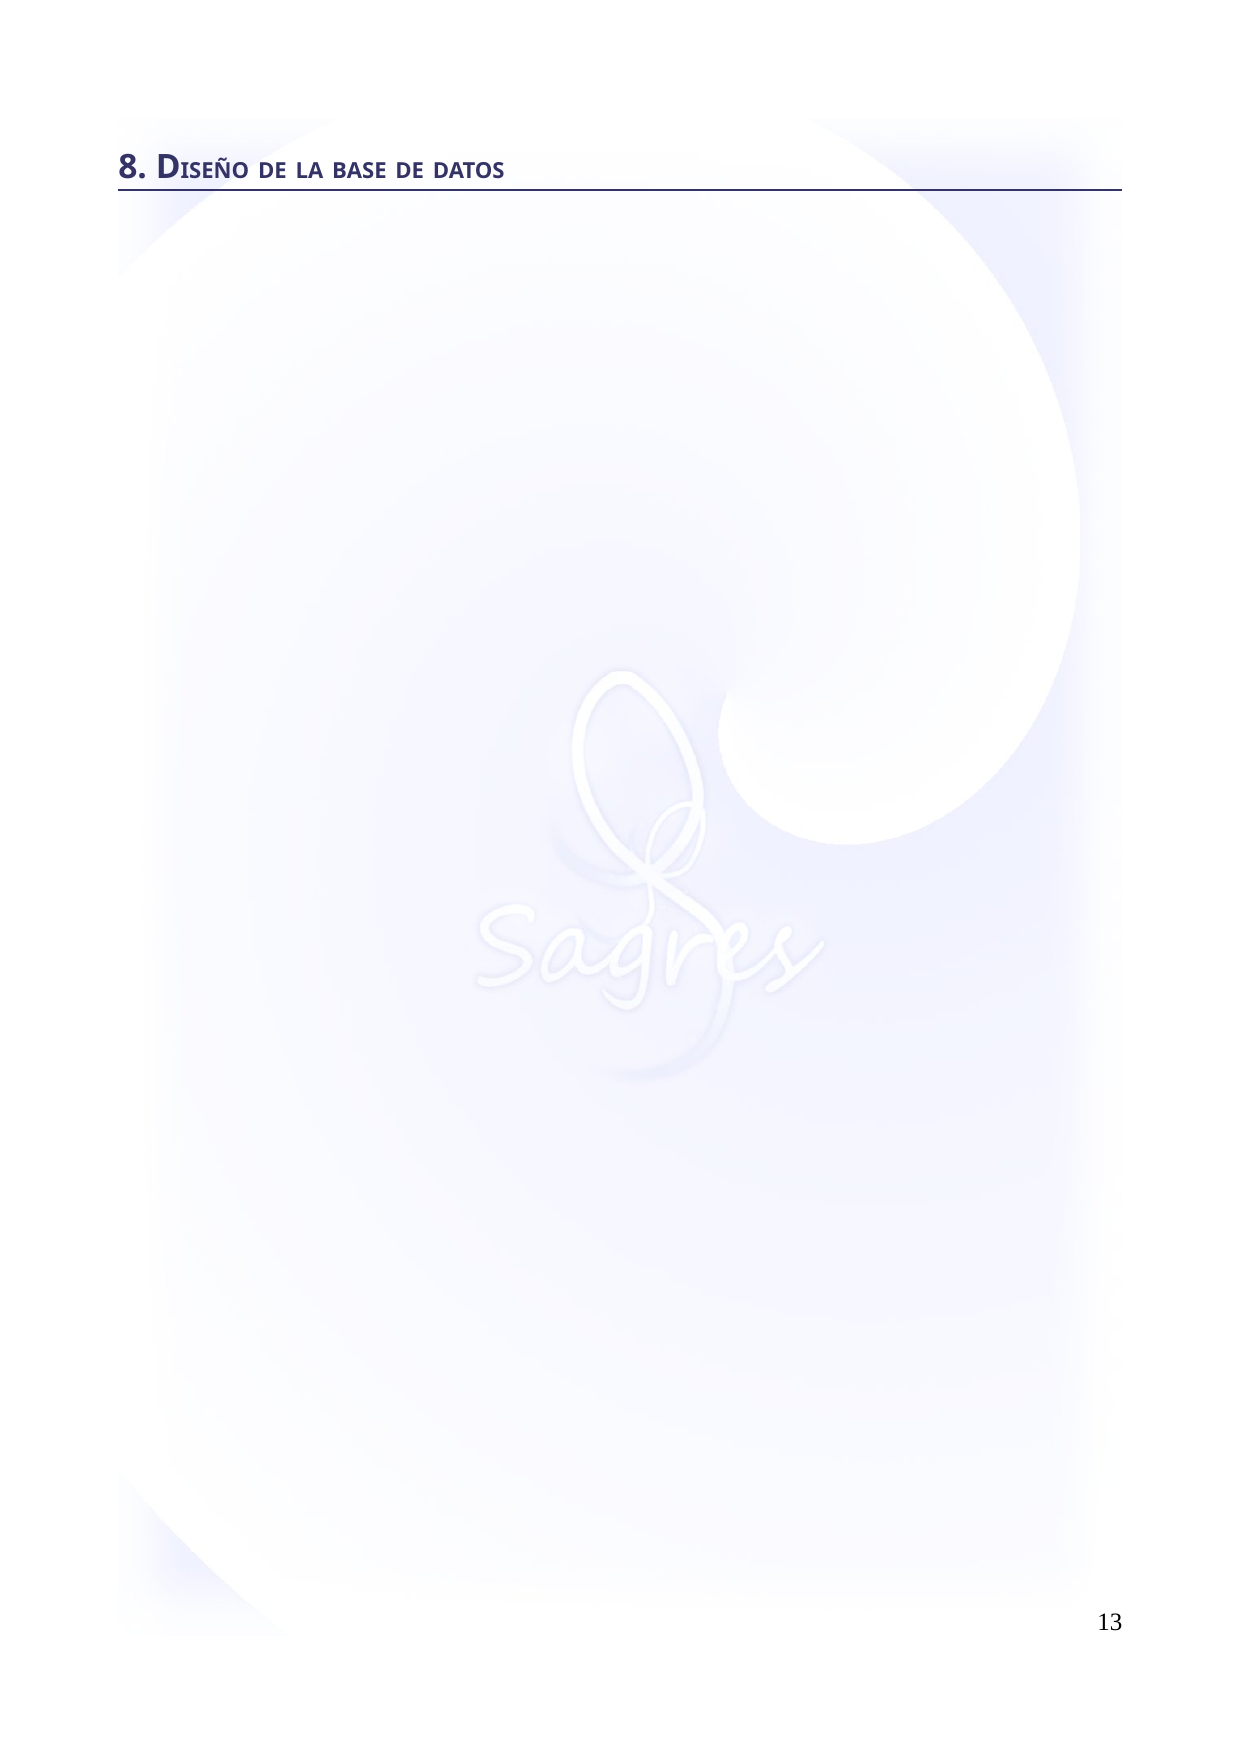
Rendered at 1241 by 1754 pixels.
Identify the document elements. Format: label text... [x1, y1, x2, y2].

picture [118, 118, 1122, 143]
subtitle 8. Diseño de la base de datos [118, 143, 1122, 189]
picture [118, 191, 1122, 1636]
